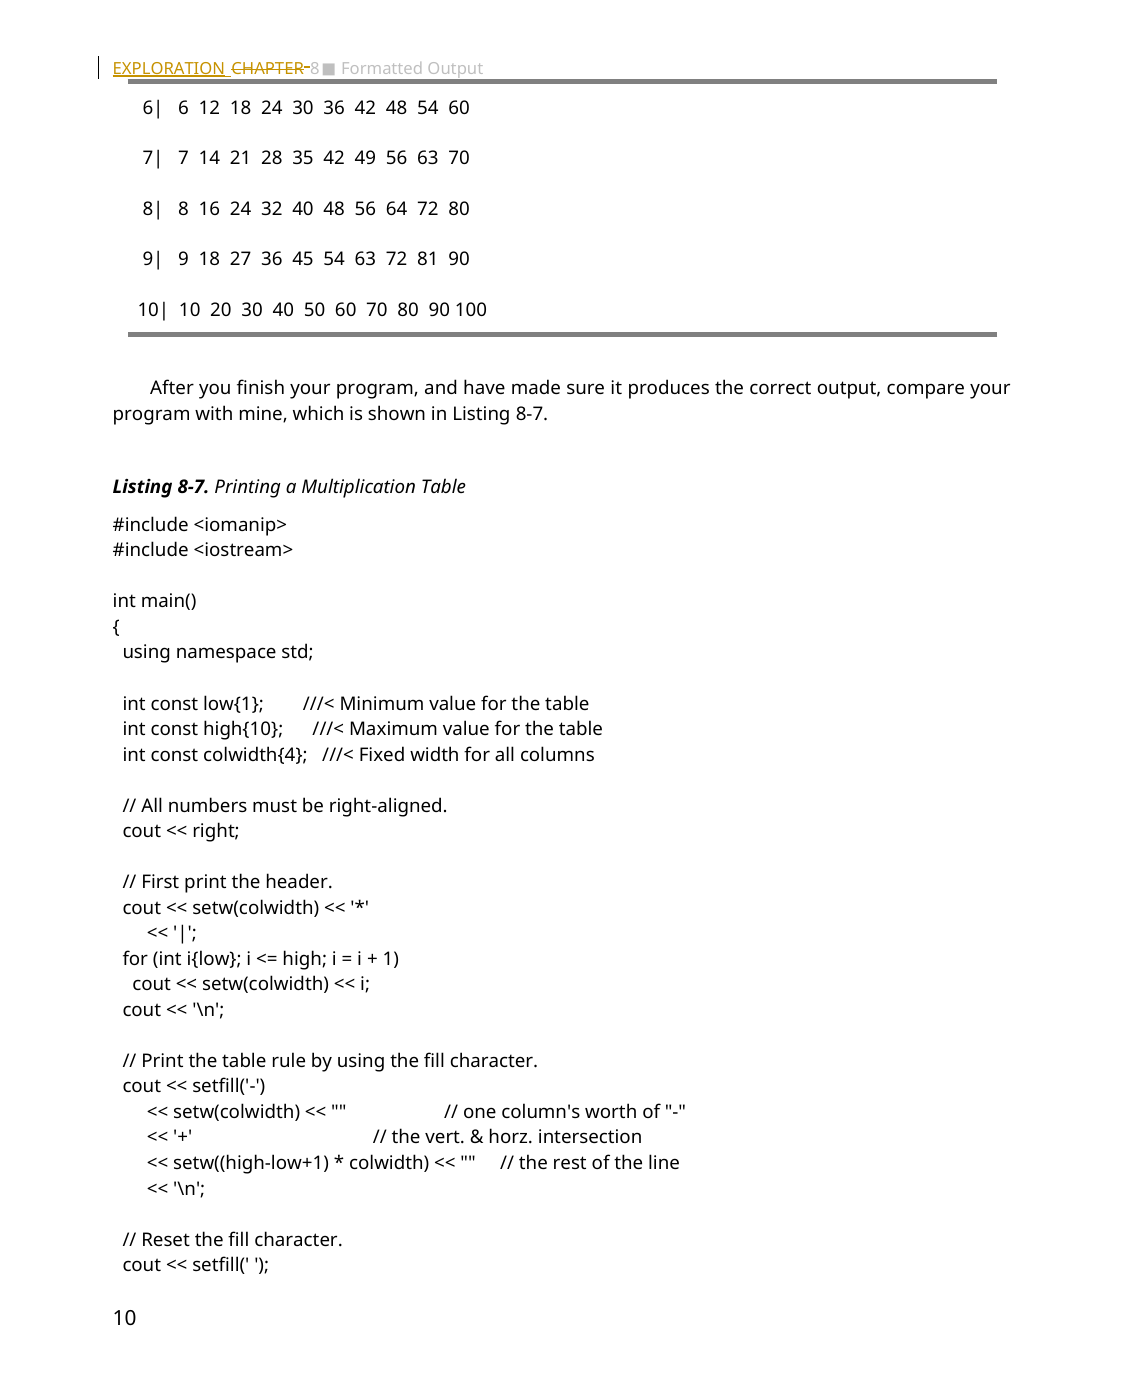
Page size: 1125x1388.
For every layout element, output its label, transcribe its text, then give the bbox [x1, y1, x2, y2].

text << '\n'; [112, 1175, 1012, 1200]
text #include <iomanip> [112, 511, 1012, 537]
text // Print the table rule by using the fill character. [112, 1047, 1012, 1073]
text << setw(colwidth) << "" // one column's worth of "-" [112, 1098, 1012, 1124]
text << setw((high-low+1) * colwidth) << "" // the rest of the line [112, 1149, 1012, 1175]
text << '|'; [112, 919, 1012, 945]
text int const high{10}; ///< Maximum value for the table [112, 715, 1012, 741]
text { [112, 613, 1012, 639]
text // Reset the fill character. [112, 1226, 1012, 1251]
text << '+' // the vert. & horz. intersection [112, 1124, 1012, 1149]
text 8| 8 16 24 32 40 48 56 64 72 80 [127, 180, 997, 221]
text After you finish your program, and have made sure it produces the correct output, compare your program with mine, which is shown in Listing 8‑7. [112, 374, 1012, 425]
text cout << setfill('-') [112, 1073, 1012, 1098]
text int main() [112, 588, 1012, 613]
text 6| 6 12 18 24 30 36 42 48 54 60 [127, 80, 997, 119]
text // All numbers must be right-aligned. [112, 792, 1012, 817]
text // First print the header. [112, 868, 1012, 894]
text 10| 10 20 30 40 50 60 70 80 90 100 [127, 281, 997, 337]
text int const low{1}; ///< Minimum value for the table [112, 690, 1012, 715]
text cout << setw(colwidth) << '*' [112, 894, 1012, 919]
text 7| 7 14 21 28 35 42 49 56 63 70 [127, 129, 997, 170]
text Listing 8‑7. Printing a Multiplication Table [112, 473, 1012, 499]
text using namespace std; [112, 639, 1012, 664]
text cout << '\n'; [112, 996, 1012, 1022]
text cout << setw(colwidth) << i; [112, 971, 1012, 996]
text cout << setfill(' '); [112, 1251, 1012, 1277]
text #include <iostream> [112, 537, 1012, 562]
text for (int i{low}; i <= high; i = i + 1) [112, 945, 1012, 971]
text int const colwidth{4}; ///< Fixed width for all columns [112, 741, 1012, 766]
text cout << right; [112, 817, 1012, 843]
text 9| 9 18 27 36 45 54 63 72 81 90 [127, 231, 997, 271]
